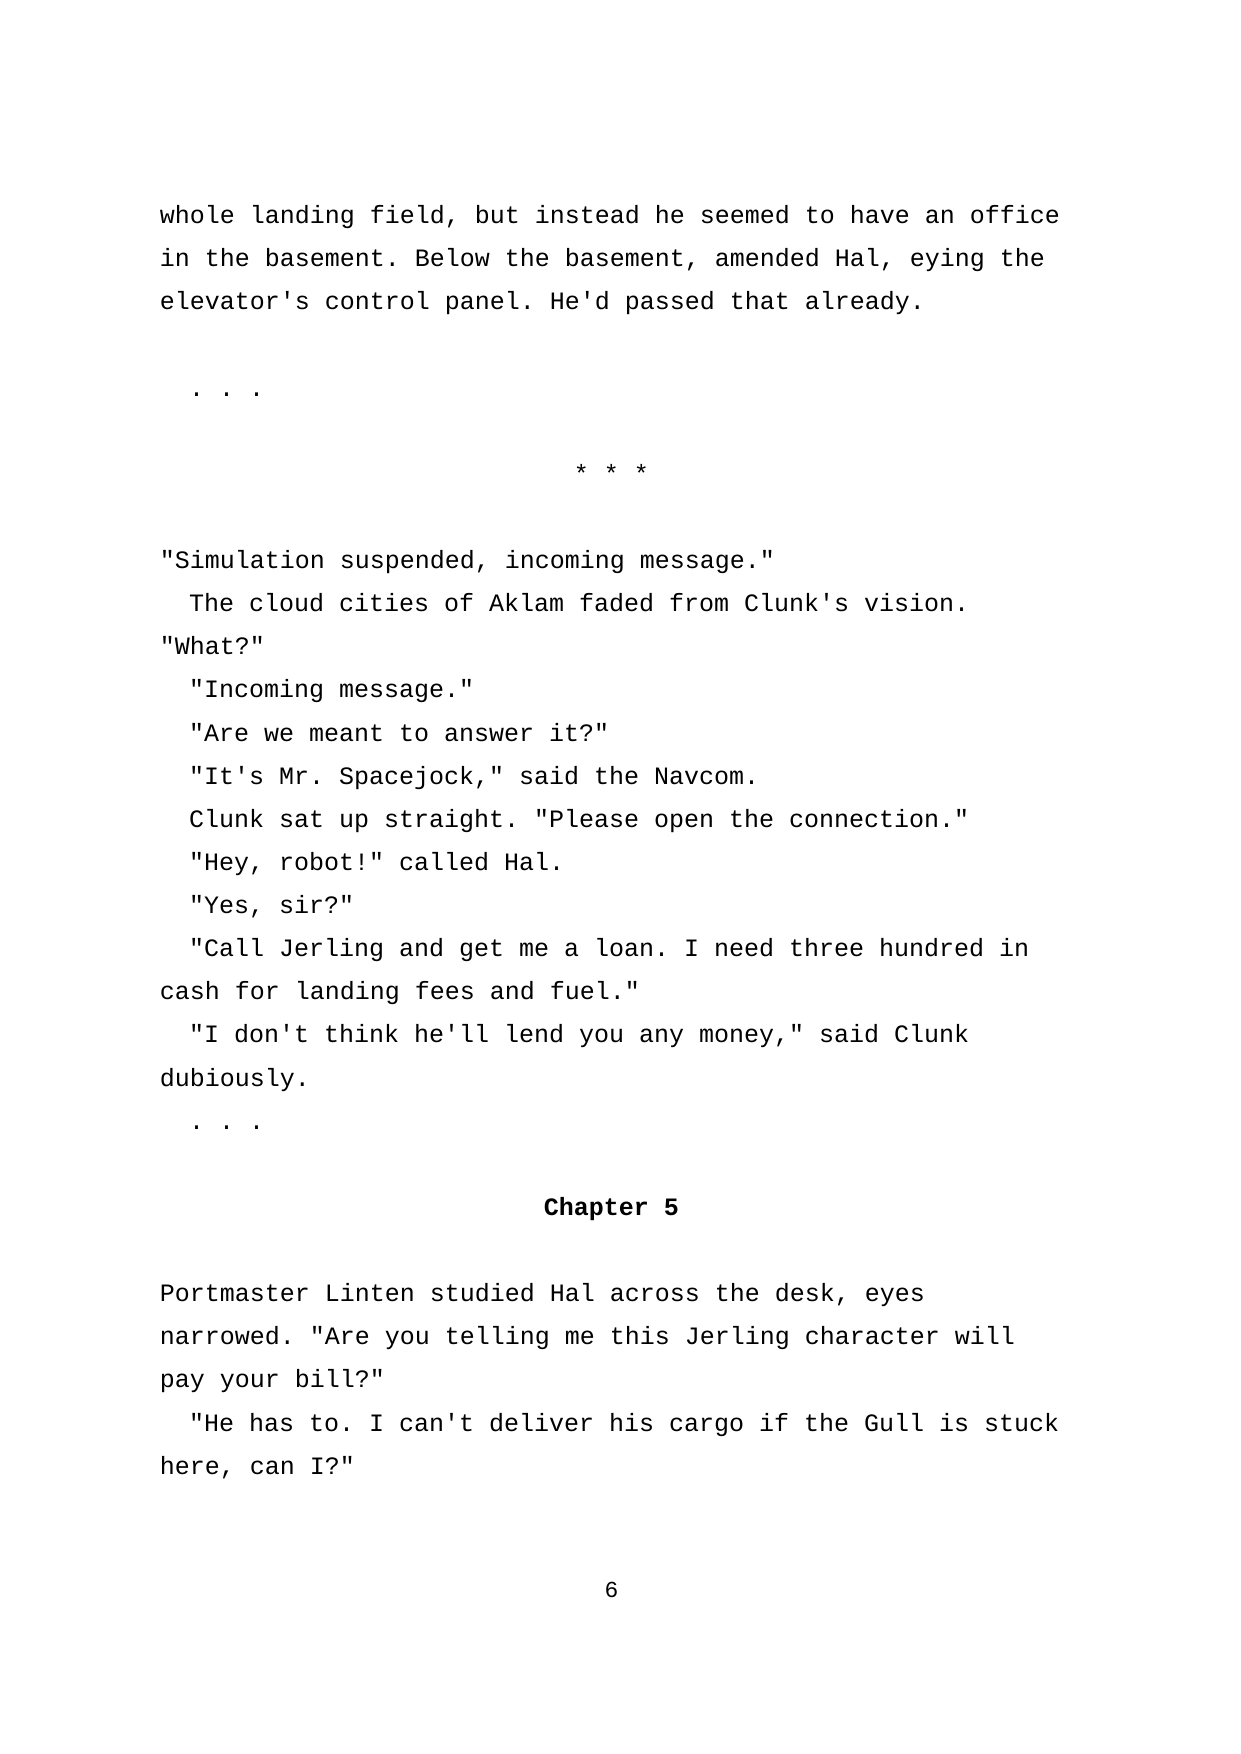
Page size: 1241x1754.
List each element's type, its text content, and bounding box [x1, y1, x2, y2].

text Portmaster Linten studied Hal across the desk, eyes narrowed. "Are you telling me this Jerling character will pay your bill?" [159, 1267, 1063, 1396]
text "Incoming message." [159, 663, 1063, 706]
text "It's Mr. Spacejock," said the Navcom. [159, 749, 1063, 793]
text "Are we meant to answer it?" [159, 706, 1063, 749]
text "Simulation suspended, incoming message." [159, 534, 1063, 577]
text . . . [159, 361, 1063, 404]
text "He has to. I can't deliver his cargo if the Gull is stuck here, can I?" [159, 1396, 1063, 1483]
subtitle * * * [159, 448, 1063, 491]
text "I don't think he'll lend you any money," said Clunk dubiously. [159, 1008, 1063, 1094]
text whole landing field, but instead he seemed to have an office in the basement. Below the basement, amended Hal, eying the elevator's control panel. He'd passed that already. [159, 189, 1063, 318]
text "Yes, sir?" [159, 879, 1063, 922]
text The cloud cities of Aklam faded from Clunk's vision. "What?" [159, 577, 1063, 663]
text Clunk sat up straight. "Please open the connection." [159, 793, 1063, 836]
text "Hey, robot!" called Hal. [159, 836, 1063, 879]
text . . . [159, 1094, 1063, 1138]
text "Call Jerling and get me a loan. I need three hundred in cash for landing fees and fuel." [159, 922, 1063, 1008]
subtitle Chapter 5 [159, 1181, 1063, 1224]
